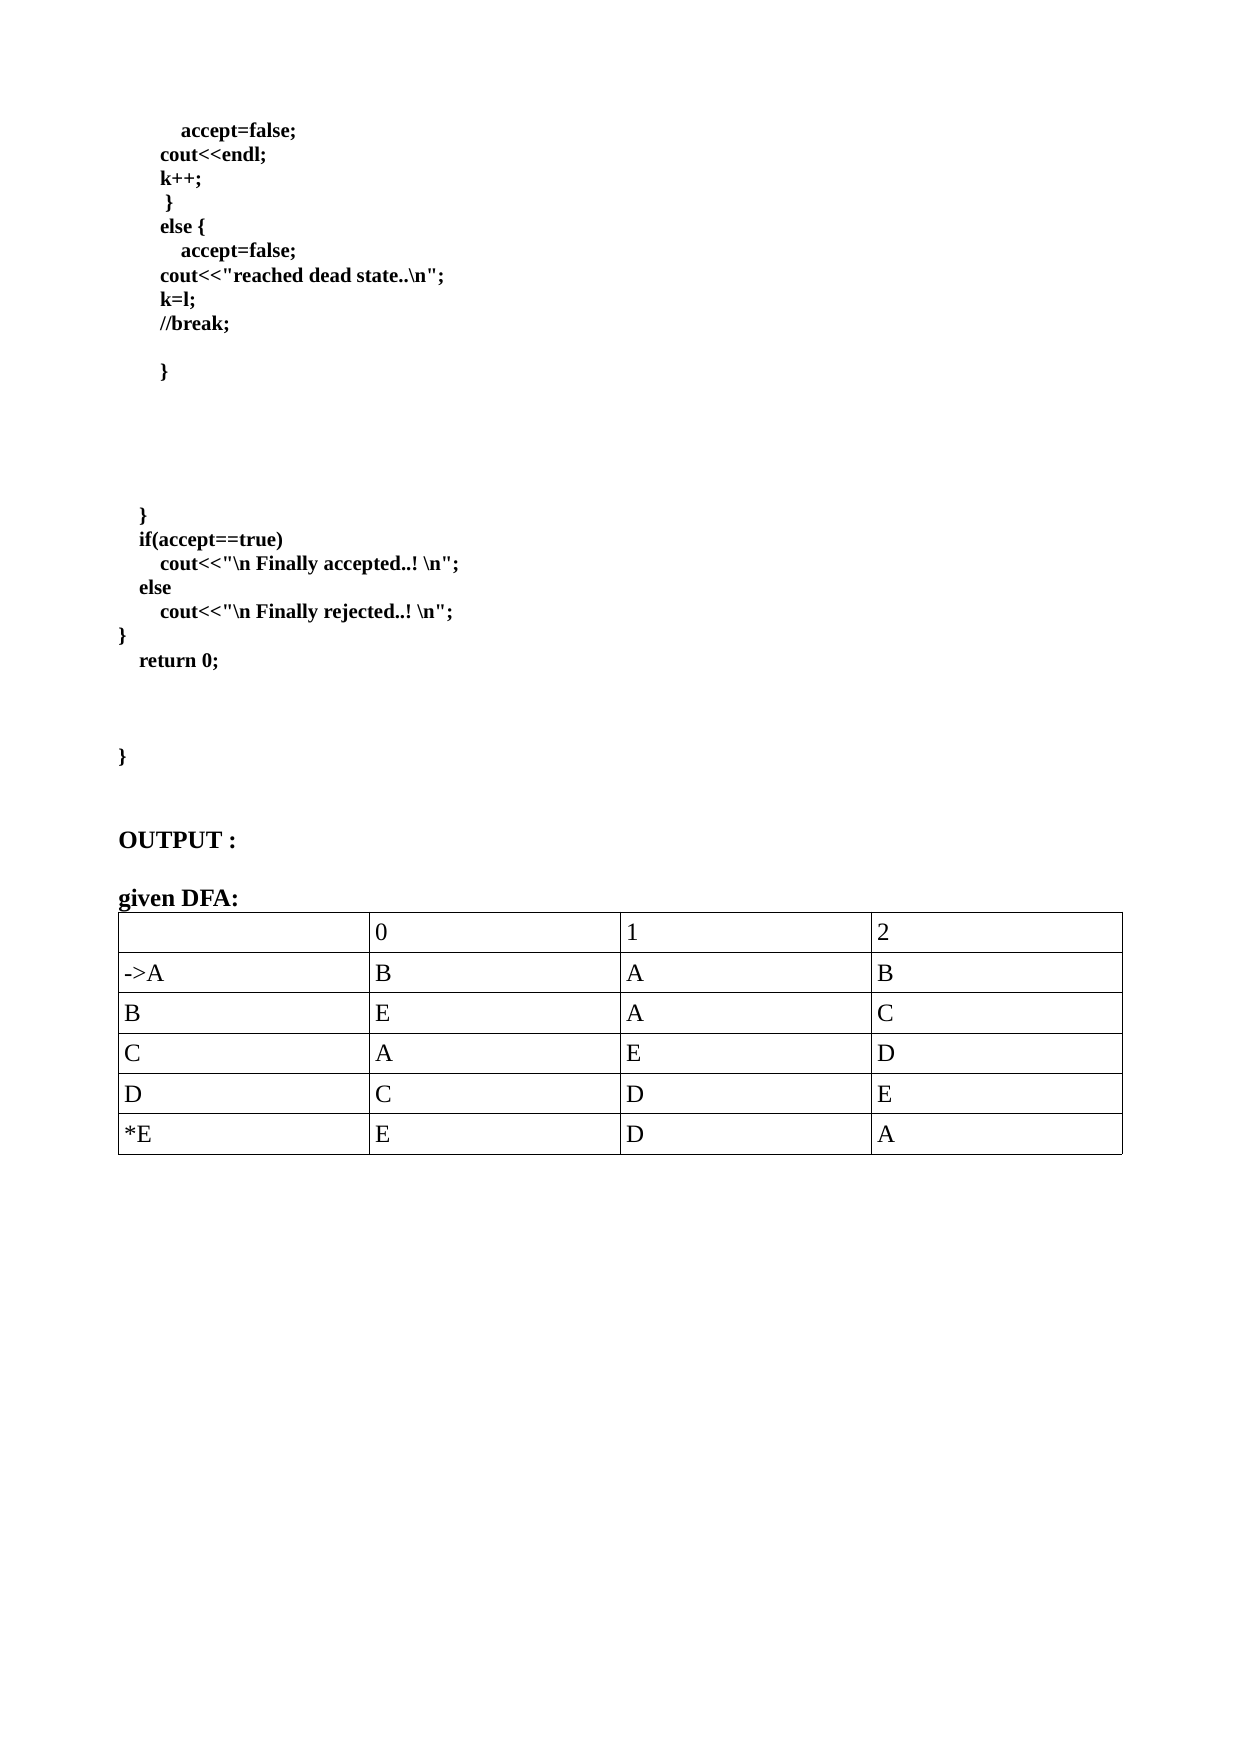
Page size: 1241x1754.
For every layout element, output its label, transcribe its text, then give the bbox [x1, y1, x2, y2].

table_header 2 [872, 913, 1122, 952]
text accept=false; [118, 238, 1122, 262]
table_cell B [872, 953, 1122, 992]
table_cell E [370, 993, 620, 1032]
table_cell *E [119, 1114, 369, 1153]
text //break; [118, 311, 1122, 335]
table_cell E [370, 1114, 620, 1153]
text OUTPUT : [118, 825, 1122, 854]
table_header 0 [370, 913, 620, 952]
text else [118, 575, 1122, 599]
table_cell D [621, 1114, 871, 1153]
table_cell D [872, 1034, 1122, 1073]
text cout<<endl; [118, 142, 1122, 166]
text } [118, 503, 1122, 527]
text } [118, 744, 1122, 768]
text given DFA: [118, 883, 1122, 912]
table_cell E [872, 1074, 1122, 1113]
text } [118, 359, 1122, 383]
table_header 1 [621, 913, 871, 952]
table_cell B [119, 993, 369, 1032]
text return 0; [118, 647, 1122, 672]
table_cell A [370, 1034, 620, 1073]
text k=l; [118, 287, 1122, 311]
table_cell ->A [119, 953, 369, 992]
table_cell C [119, 1034, 369, 1073]
text cout<<"\n Finally accepted..! \n"; [118, 551, 1122, 575]
table_cell B [370, 953, 620, 992]
text if(accept==true) [118, 527, 1122, 551]
table_cell E [621, 1034, 871, 1073]
text else { [118, 214, 1122, 238]
table_cell D [621, 1074, 871, 1113]
text k++; [118, 166, 1122, 190]
text cout<<"\n Finally rejected..! \n"; [118, 599, 1122, 623]
table_cell D [119, 1074, 369, 1113]
table_cell C [370, 1074, 620, 1113]
table_cell A [621, 993, 871, 1032]
text } [118, 190, 1122, 214]
table_cell C [872, 993, 1122, 1032]
text } [118, 623, 1122, 647]
table_cell A [621, 953, 871, 992]
text cout<<"reached dead state..\n"; [118, 262, 1122, 287]
text accept=false; [118, 118, 1122, 142]
table_cell A [872, 1114, 1122, 1153]
table_header [119, 913, 369, 952]
